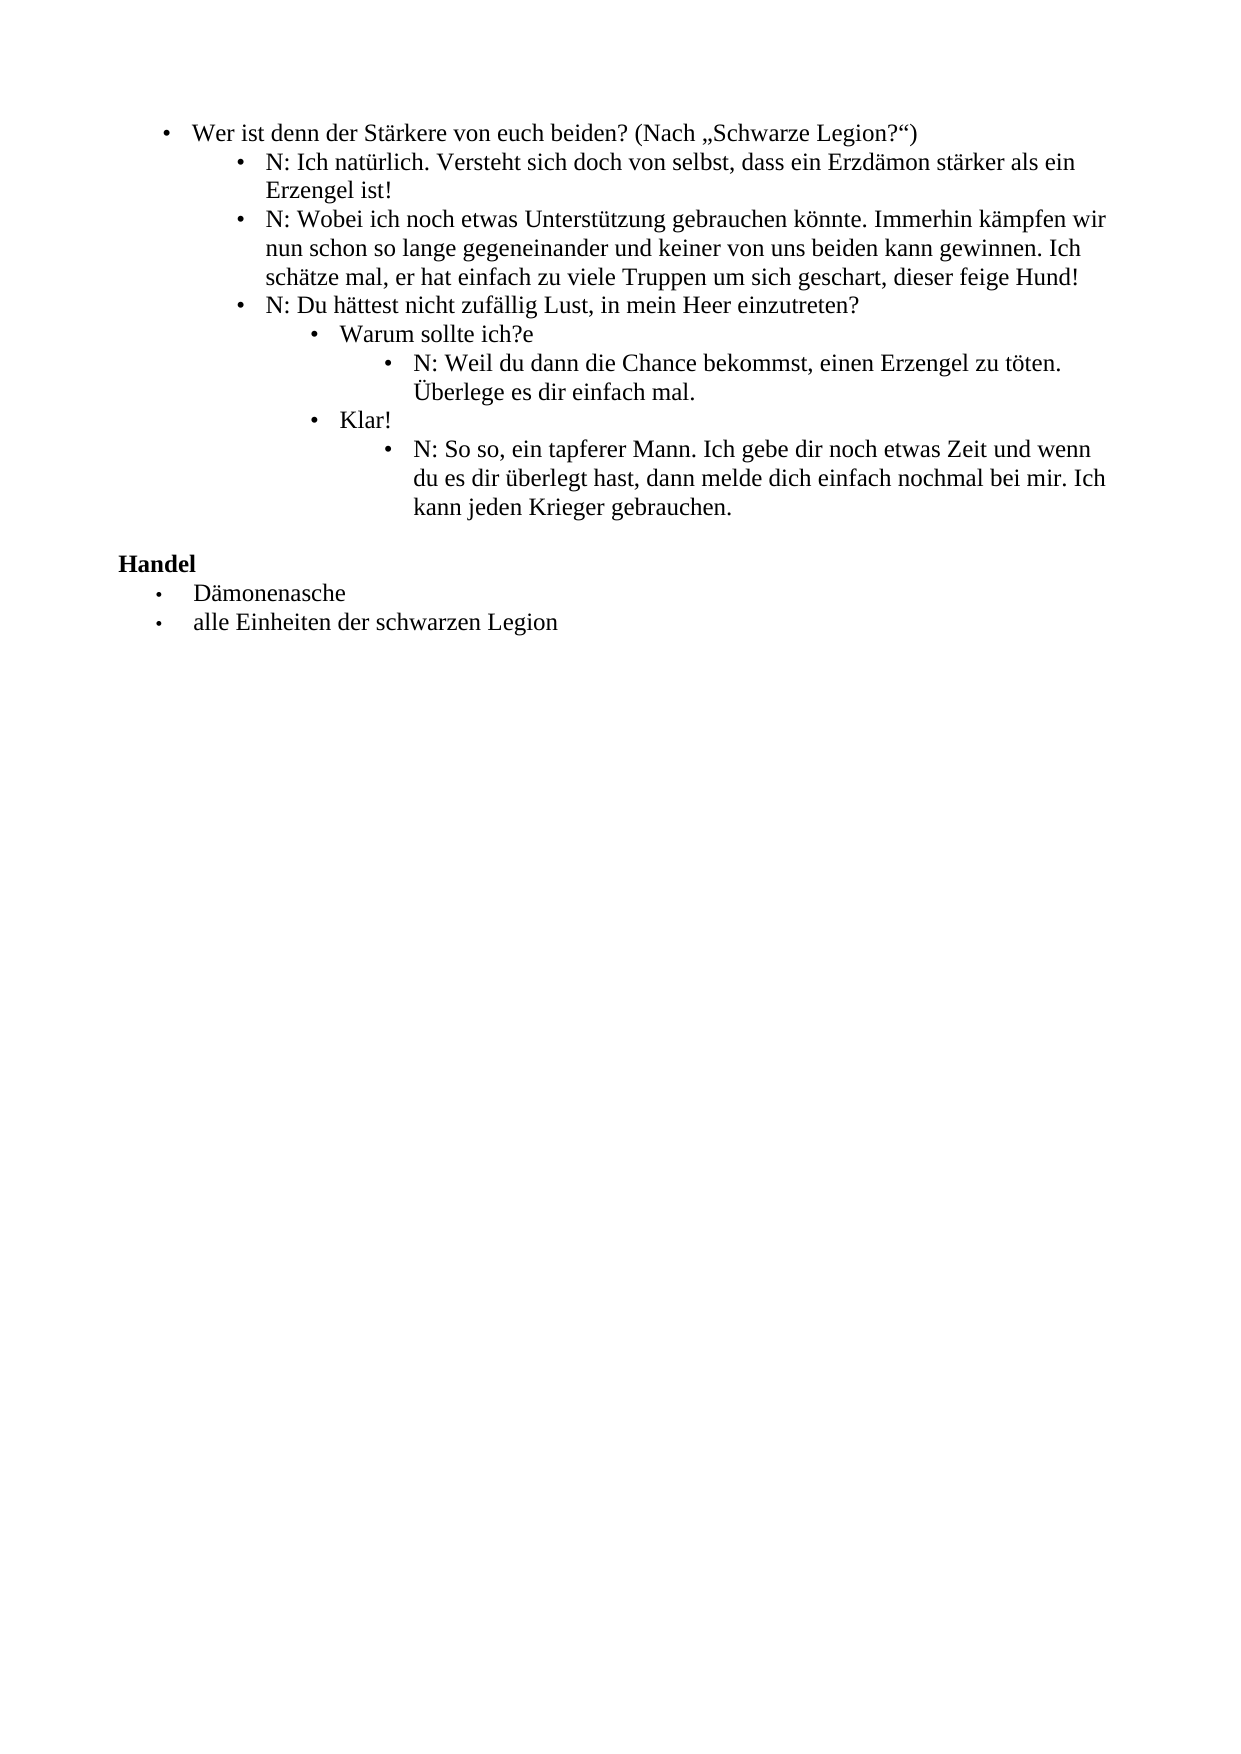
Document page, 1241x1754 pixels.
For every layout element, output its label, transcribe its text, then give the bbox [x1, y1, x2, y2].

list N: Wobei ich noch etwas Unterstützung gebrauchen könnte. Immerhin kämpfen wir nun schon so lange gegeneinander und keiner von uns beiden kann gewinnen. Ich schätze mal, er hat einfach zu viele Truppen um sich geschart, dieser feige Hund! [236, 204, 1122, 291]
list Warum sollte ich?e [310, 319, 1122, 348]
text Handel [118, 549, 1122, 578]
list N: So so, ein tapferer Mann. Ich gebe dir noch etwas Zeit und wenn du es dir überlegt hast, dann melde dich einfach nochmal bei mir. Ich kann jeden Krieger gebrauchen. [384, 434, 1122, 521]
list alle Einheiten der schwarzen Legion [156, 607, 1122, 636]
list Dämonenasche [156, 578, 1122, 607]
list Klar! [310, 406, 1122, 434]
list N: Du hättest nicht zufällig Lust, in mein Heer einzutreten? [236, 291, 1122, 319]
list Wer ist denn der Stärkere von euch beiden? (Nach „Schwarze Legion?“) [162, 118, 1122, 147]
list N: Ich natürlich. Versteht sich doch von selbst, dass ein Erzdämon stärker als ein Erzengel ist! [236, 147, 1122, 204]
list N: Weil du dann die Chance bekommst, einen Erzengel zu töten. Überlege es dir einfach mal. [384, 348, 1122, 406]
